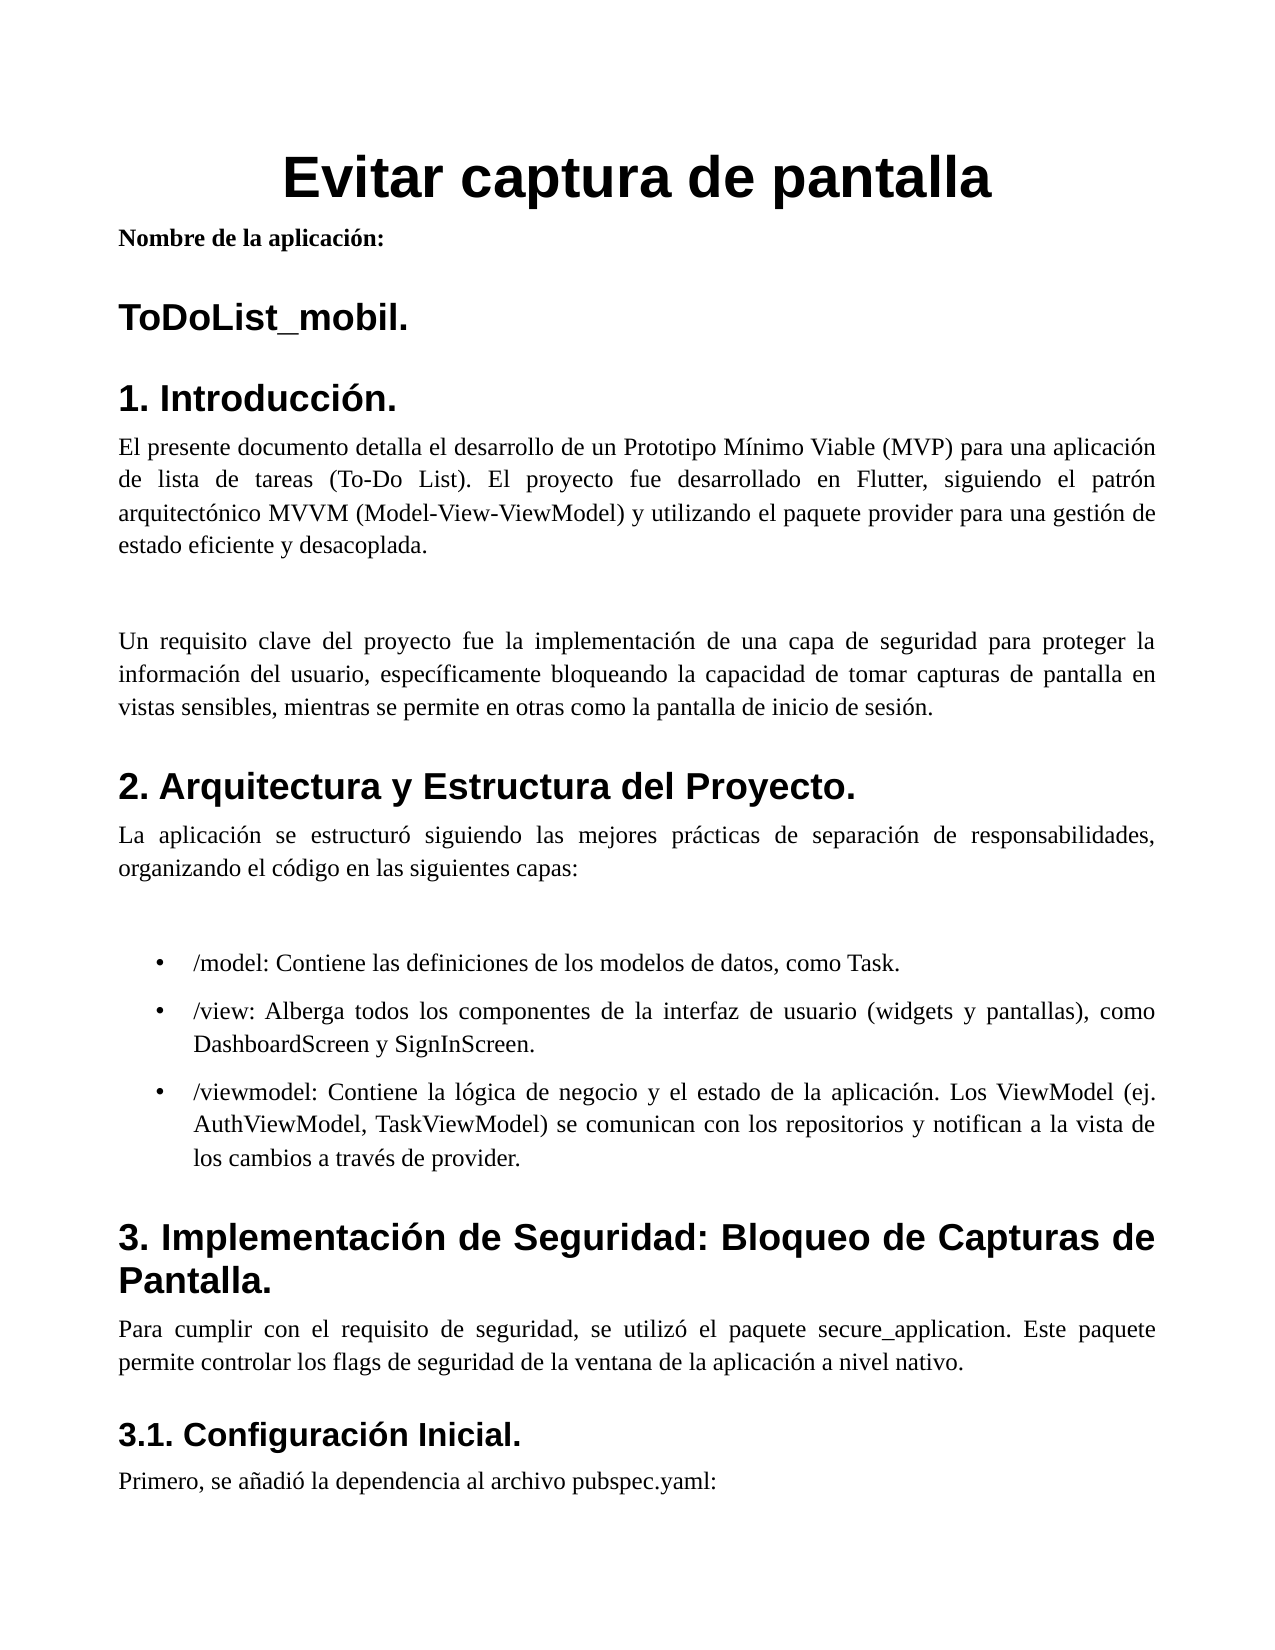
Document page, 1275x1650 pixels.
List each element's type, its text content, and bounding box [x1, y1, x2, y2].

text Primero, se añadió la dependencia al archivo pubspec.yaml: [118, 1466, 1157, 1495]
subtitle 1. Introducción. [118, 376, 1157, 419]
subtitle ToDoList_mobil. [118, 295, 1157, 338]
text Nombre de la aplicación: [118, 223, 1157, 251]
list /model: Contiene las definiciones de los modelos de datos, como Task. [156, 948, 1157, 977]
text Para cumplir con el requisito de seguridad, se utilizó el paquete secure_application. Este paquete permite controlar los flags de seguridad de la ventana de la aplicación a nivel nativo. [118, 1314, 1157, 1376]
text El presente documento detalla el desarrollo de un Prototipo Mínimo Viable (MVP) para una aplicación de lista de tareas (To-Do List). El proyecto fue desarrollado en Flutter, siguiendo el patrón arquitectónico MVVM (Model-View-ViewModel) y utilizando el paquete provider para una gestión de estado eficiente y desacoplada. [118, 432, 1157, 559]
title Evitar captura de pantalla [118, 143, 1157, 210]
subtitle 3. Implementación de Seguridad: Bloqueo de Capturas de Pantalla. [118, 1215, 1157, 1301]
list /view: Alberga todos los componentes de la interfaz de usuario (widgets y pantallas), como DashboardScreen y SignInScreen. [156, 996, 1157, 1058]
subtitle 2. Arquitectura y Estructura del Proyecto. [118, 764, 1157, 808]
subtitle 3.1. Configuración Inicial. [118, 1415, 1157, 1454]
list /viewmodel: Contiene la lógica de negocio y el estado de la aplicación. Los ViewModel (ej. AuthViewModel, TaskViewModel) se comunican con los repositorios y notifican a la vista de los cambios a través de provider. [156, 1077, 1157, 1171]
text La aplicación se estructuró siguiendo las mejores prácticas de separación de responsabilidades, organizando el código en las siguientes capas: [118, 820, 1157, 882]
text Un requisito clave del proyecto fue la implementación de una capa de seguridad para proteger la información del usuario, específicamente bloqueando la capacidad de tomar capturas de pantalla en vistas sensibles, mientras se permite en otras como la pantalla de inicio de sesión. [118, 626, 1157, 721]
